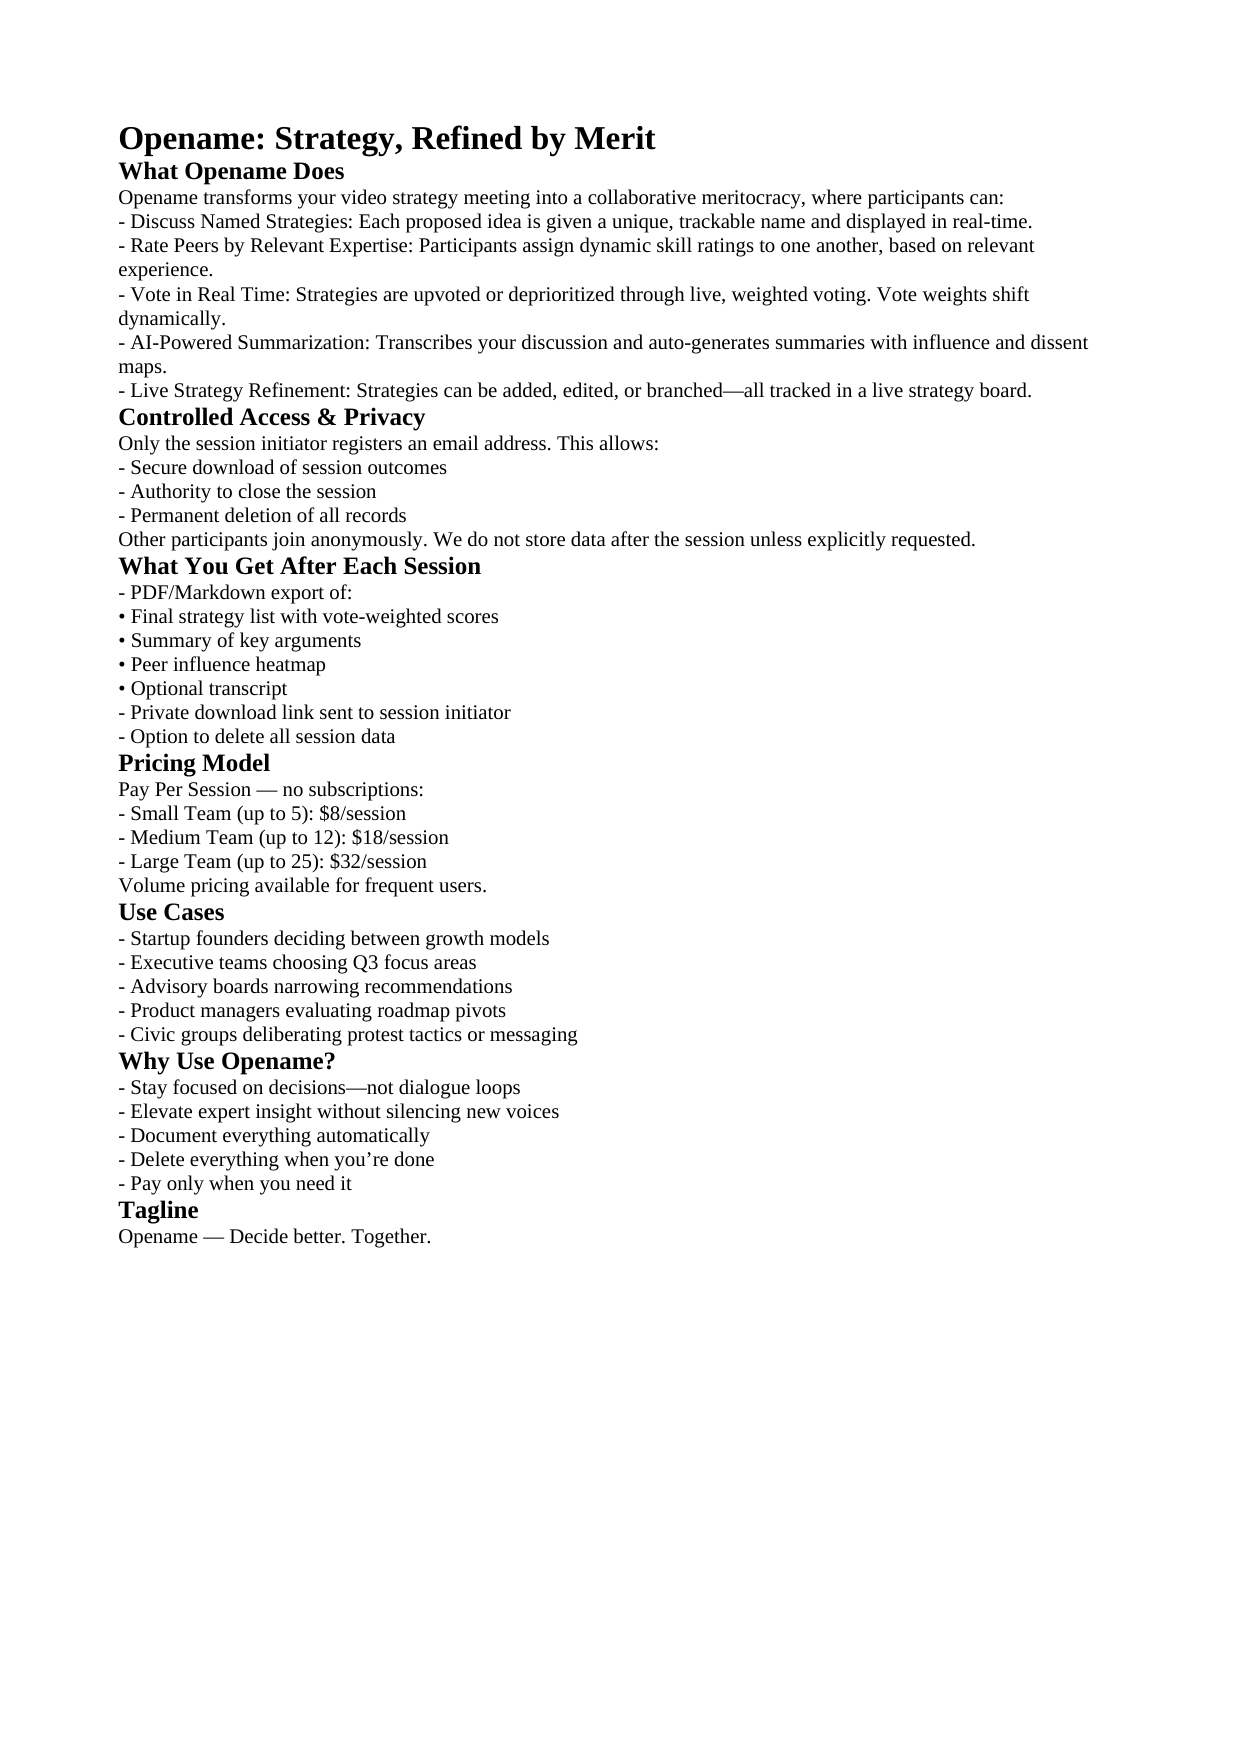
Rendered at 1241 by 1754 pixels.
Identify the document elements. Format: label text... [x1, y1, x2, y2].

text - Pay only when you need it [118, 1171, 1122, 1195]
subtitle Controlled Access & Privacy [118, 402, 1122, 431]
text Volume pricing available for frequent users. [118, 873, 1122, 897]
text - Civic groups deliberating protest tactics or messaging [118, 1022, 1122, 1046]
subtitle Tagline [118, 1195, 1122, 1224]
text - Discuss Named Strategies: Each proposed idea is given a unique, trackable name and displayed in real-time. [118, 209, 1122, 233]
text Pay Per Session — no subscriptions: [118, 777, 1122, 801]
text - Secure download of session outcomes [118, 454, 1122, 479]
title Opename: Strategy, Refined by Merit [118, 118, 1122, 156]
text - Vote in Real Time: Strategies are upvoted or deprioritized through live, weighted voting. Vote weights shift dynamically. [118, 281, 1122, 329]
text - Permanent deletion of all records [118, 503, 1122, 527]
text Opename transforms your video strategy meeting into a collaborative meritocracy, where participants can: [118, 185, 1122, 209]
text - Startup founders deciding between growth models [118, 926, 1122, 950]
text - Small Team (up to 5): $8/session [118, 801, 1122, 825]
subtitle What Opename Does [118, 156, 1122, 185]
text Only the session initiator registers an email address. This allows: [118, 431, 1122, 454]
text - Medium Team (up to 12): $18/session [118, 825, 1122, 849]
text - Authority to close the session [118, 479, 1122, 503]
text - Rate Peers by Relevant Expertise: Participants assign dynamic skill ratings to one another, based on relevant experience. [118, 233, 1122, 281]
text - Private download link sent to session initiator [118, 700, 1122, 724]
text - Stay focused on decisions—not dialogue loops [118, 1075, 1122, 1099]
text • Peer influence heatmap [118, 652, 1122, 676]
text Other participants join anonymously. We do not store data after the session unless explicitly requested. [118, 527, 1122, 551]
text - Elevate expert insight without silencing new voices [118, 1099, 1122, 1123]
text - AI-Powered Summarization: Transcribes your discussion and auto-generates summaries with influence and dissent maps. [118, 329, 1122, 378]
text Opename — Decide better. Together. [118, 1224, 1122, 1248]
text • Optional transcript [118, 676, 1122, 700]
text - Large Team (up to 25): $32/session [118, 849, 1122, 873]
text - Advisory boards narrowing recommendations [118, 974, 1122, 998]
text • Final strategy list with vote-weighted scores [118, 604, 1122, 628]
text - Delete everything when you’re done [118, 1147, 1122, 1171]
text - PDF/Markdown export of: [118, 579, 1122, 604]
text - Product managers evaluating roadmap pivots [118, 998, 1122, 1022]
text • Summary of key arguments [118, 628, 1122, 652]
text - Live Strategy Refinement: Strategies can be added, edited, or branched—all tracked in a live strategy board. [118, 378, 1122, 402]
text - Option to delete all session data [118, 724, 1122, 748]
subtitle What You Get After Each Session [118, 551, 1122, 579]
subtitle Pricing Model [118, 748, 1122, 777]
subtitle Use Cases [118, 897, 1122, 926]
text - Document everything automatically [118, 1123, 1122, 1147]
text - Executive teams choosing Q3 focus areas [118, 950, 1122, 974]
subtitle Why Use Opename? [118, 1046, 1122, 1075]
